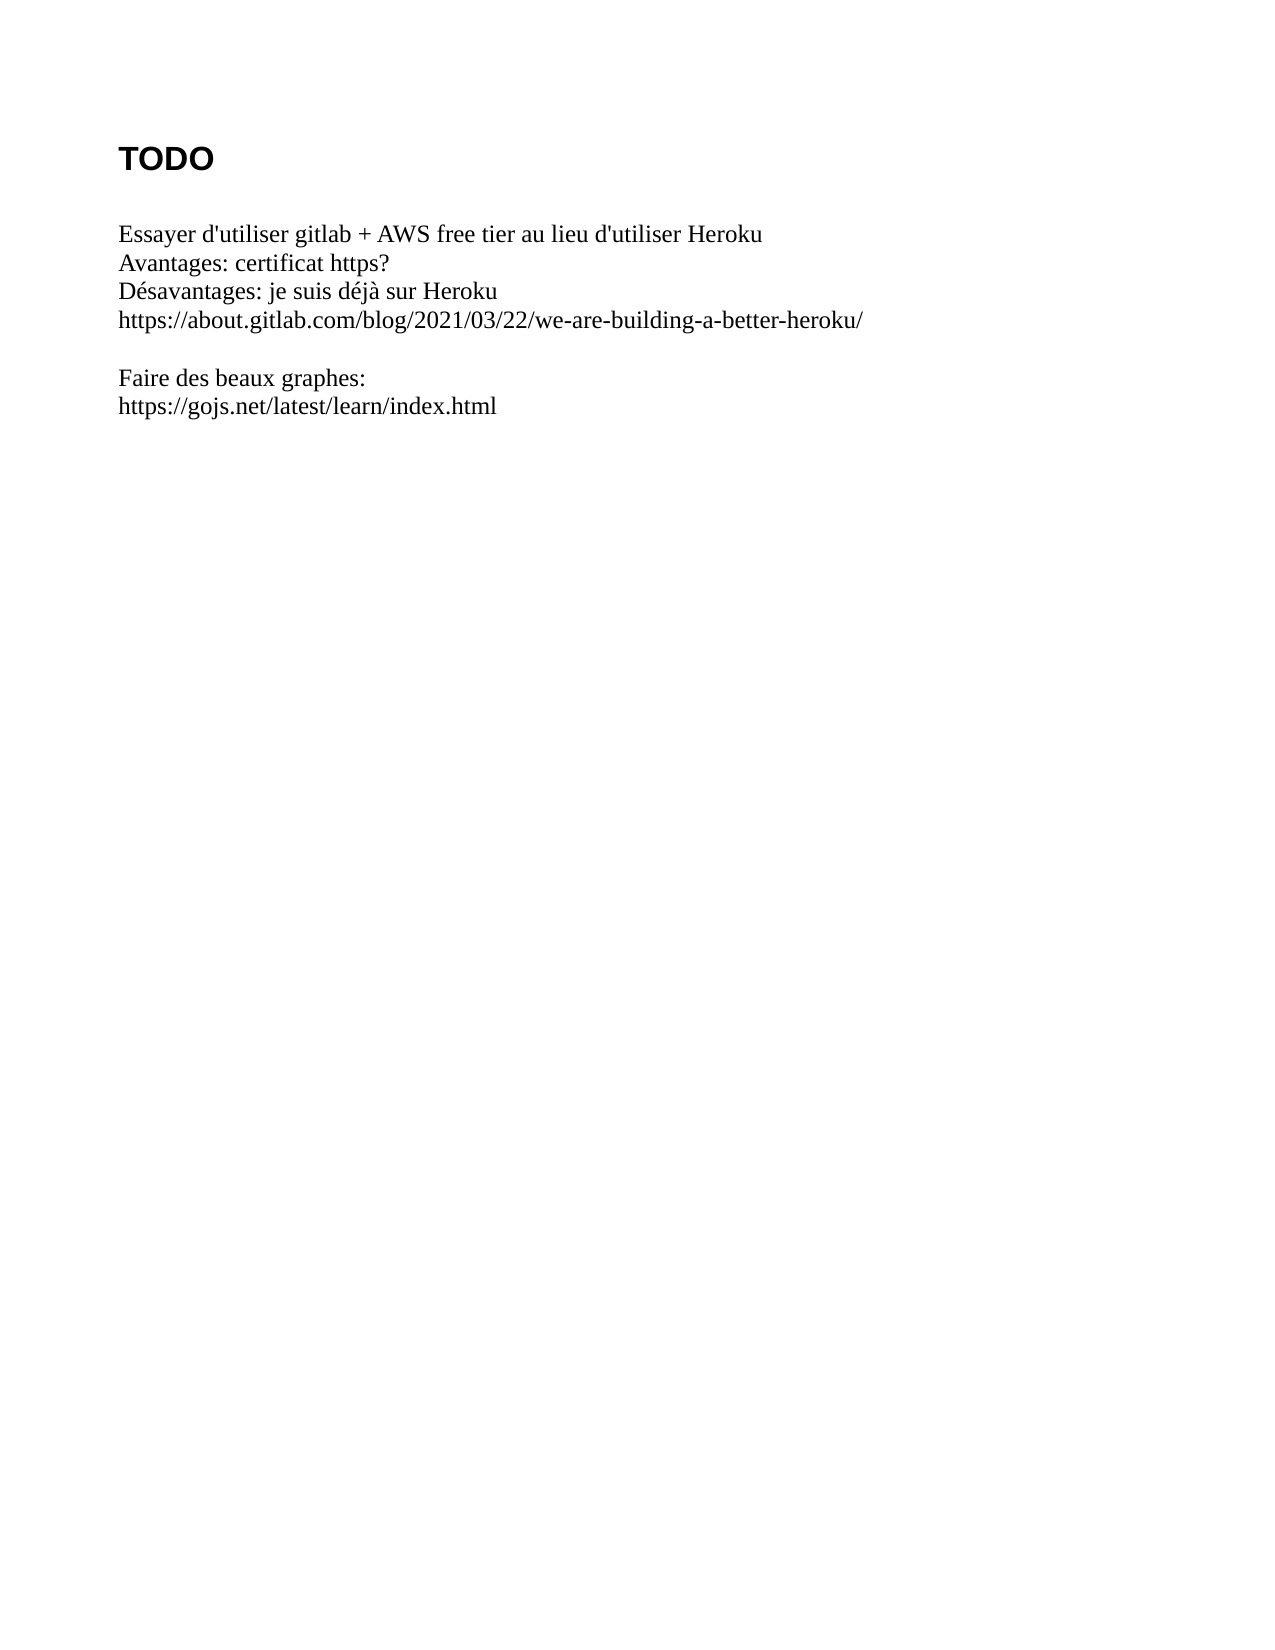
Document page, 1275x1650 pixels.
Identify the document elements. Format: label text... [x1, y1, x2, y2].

text Faire des beaux graphes: [118, 363, 1157, 391]
text Avantages: certificat https? [118, 248, 1157, 276]
text https://gojs.net/latest/learn/index.html [118, 391, 1157, 420]
subtitle TODO [118, 139, 1157, 178]
text https://about.gitlab.com/blog/2021/03/22/we-are-building-a-better-heroku/ [118, 305, 1157, 334]
text Essayer d'utiliser gitlab + AWS free tier au lieu d'utiliser Heroku [118, 219, 1157, 248]
text Désavantages: je suis déjà sur Heroku [118, 276, 1157, 305]
